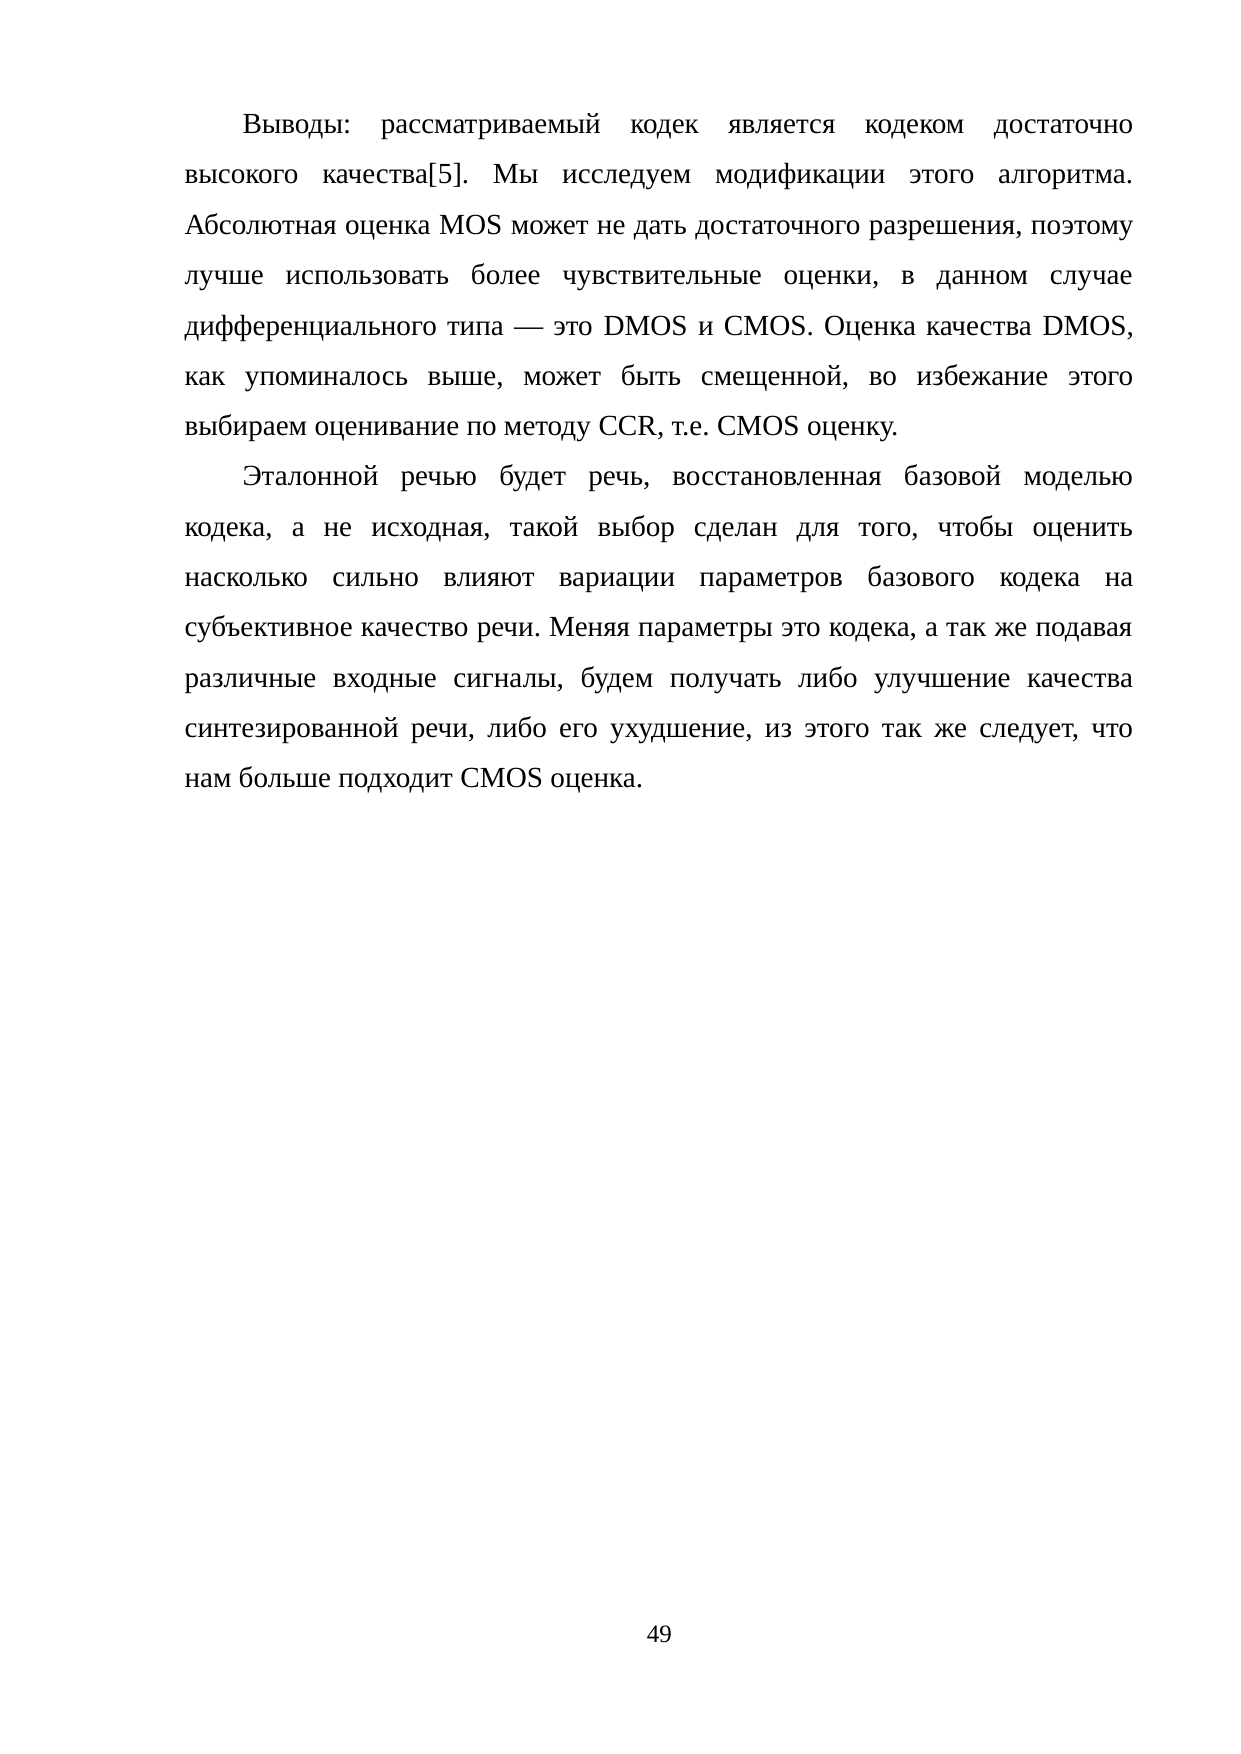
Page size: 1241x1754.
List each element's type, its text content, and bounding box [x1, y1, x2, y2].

text Эталонной речью будет речь, восстановленная базовой моделью кодека, а не исходная, такой выбор сделан для того, чтобы оценить насколько сильно влияют вариации параметров базового кодека на субъективное качество речи. Меняя параметры это кодека, а так же подавая различные входные сигналы, будем получать либо улучшение качества синтезированной речи, либо его ухудшение, из этого так же следует, что нам больше подходит CMOS оценка. [184, 458, 1134, 794]
text Выводы: рассматриваемый кодек является кодеком достаточно высокого качества[5]. Мы исследуем модификации этого алгоритма. Абсолютная оценка MOS может не дать достаточного разрешения, поэтому лучше использовать более чувствительные оценки, в данном случае дифференциального типа — это DMOS и CMOS. Оценка качества DMOS, как упоминалось выше, может быть смещенной, во избежание этого выбираем оценивание по методу CCR, т.е. CMOS оценку. [184, 106, 1134, 442]
